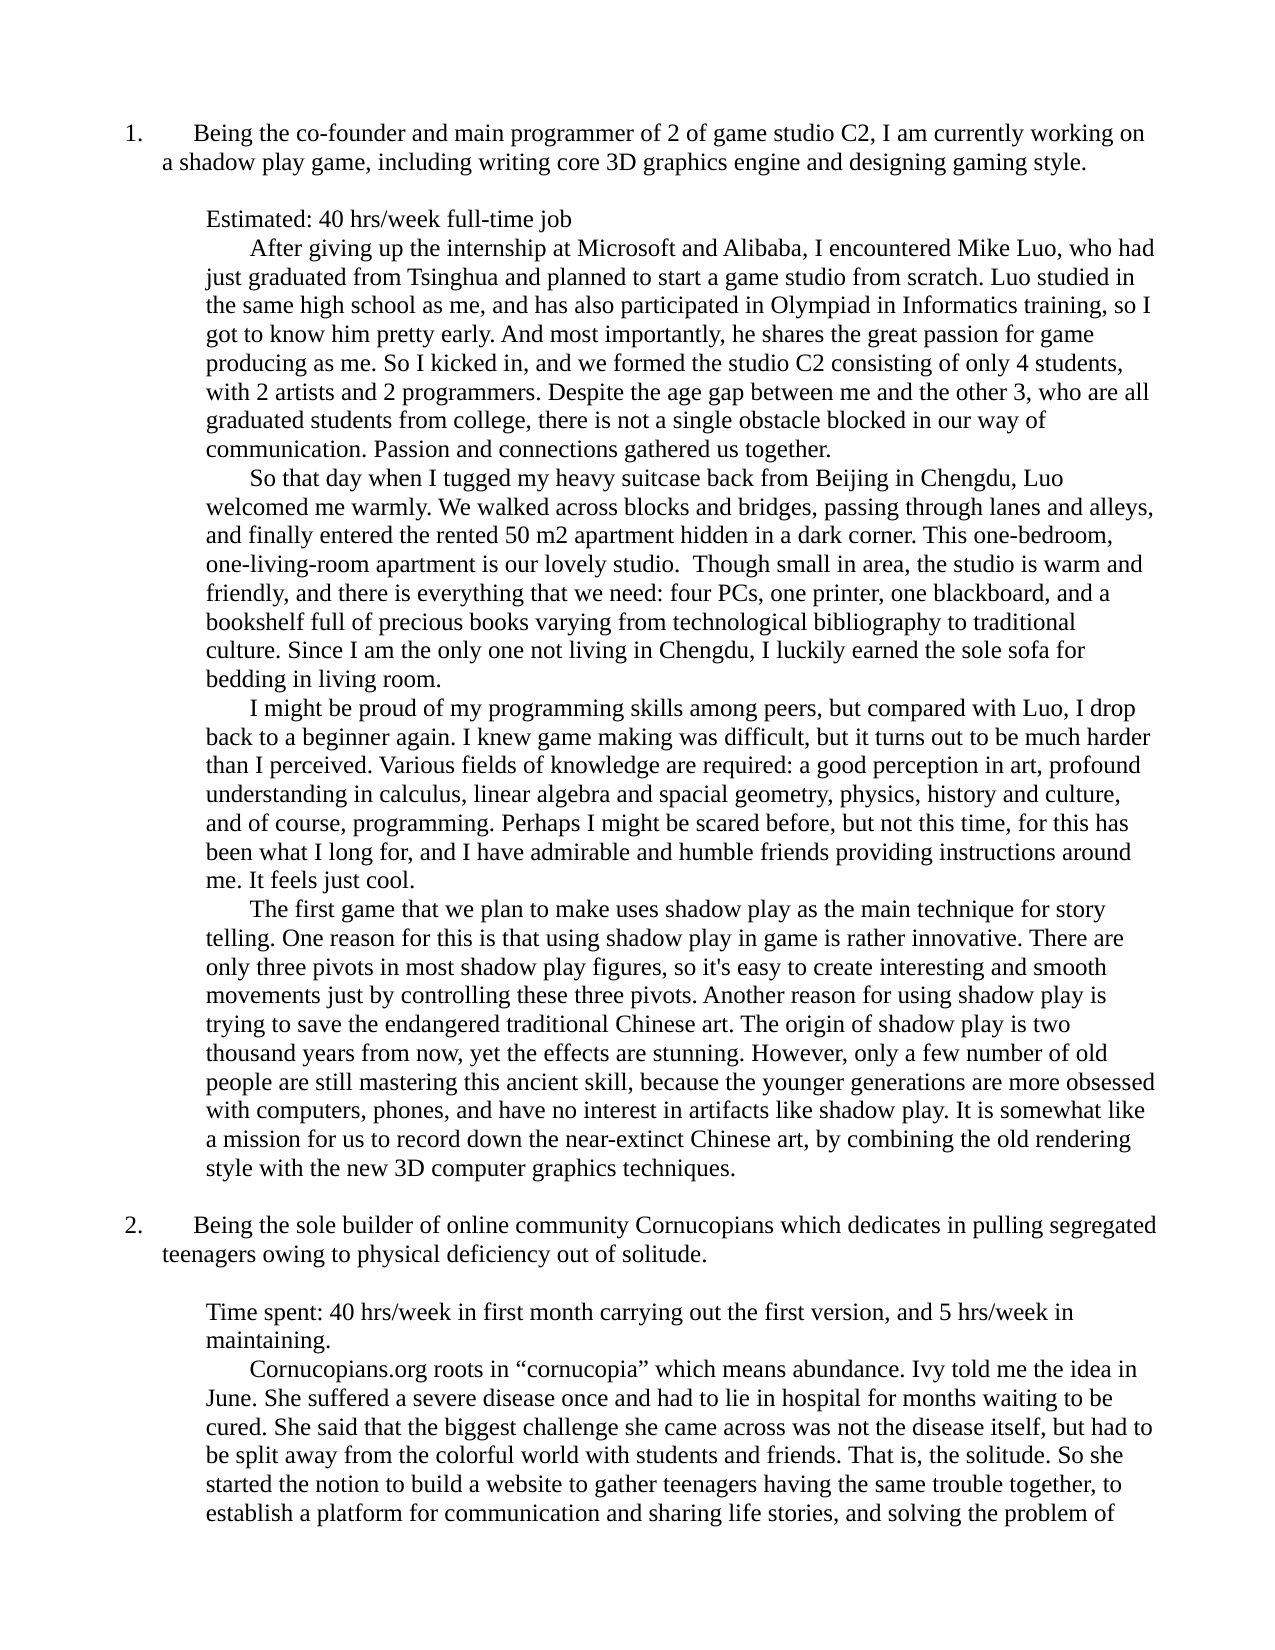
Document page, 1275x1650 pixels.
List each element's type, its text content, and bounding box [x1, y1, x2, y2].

text The first game that we plan to make uses shadow play as the main technique for story telling. One reason for this is that using shadow play in game is rather innovative. There are only three pivots in most shadow play figures, so it's easy to create interesting and smooth movements just by controlling these three pivots. Another reason for using shadow play is trying to save the endangered traditional Chinese art. The origin of shadow play is two thousand years from now, yet the effects are stunning. However, only a few number of old people are still mastering this ancient skill, because the younger generations are more obsessed with computers, phones, and have no interest in artifacts like shadow play. It is somewhat like a mission for us to record down the near-extinct Chinese art, by combining the old rendering style with the new 3D computer graphics techniques. [206, 894, 1157, 1182]
text So that day when I tugged my heavy suitcase back from Beijing in Chengdu, Luo welcomed me warmly. We walked across blocks and bridges, passing through lanes and alleys, and finally entered the rented 50 m2 apartment hidden in a dark corner. This one-bedroom, one-living-room apartment is our lovely studio. Though small in area, the studio is warm and friendly, and there is everything that we need: four PCs, one printer, one blackboard, and a bookshelf full of precious books varying from technological bibliography to traditional culture. Since I am the only one not living in Chengdu, I luckily earned the sole sofa for bedding in living room. [206, 463, 1157, 693]
list Being the sole builder of online community Cornucopians which dedicates in pulling segregated teenagers owing to physical deficiency out of solitude. [124, 1211, 1157, 1268]
text After giving up the internship at Microsoft and Alibaba, I encountered Mike Luo, who had just graduated from Tsinghua and planned to start a game studio from scratch. Luo studied in the same high school as me, and has also participated in Olympiad in Informatics training, so I got to know him pretty early. And most importantly, he shares the great passion for game producing as me. So I kicked in, and we formed the studio C2 consisting of only 4 students, with 2 artists and 2 programmers. Despite the age gap between me and the other 3, who are all graduated students from college, there is not a single obstacle blocked in our way of communication. Passion and connections gathered us together. [206, 233, 1157, 463]
text Time spent: 40 hrs/week in first month carrying out the first version, and 5 hrs/week in maintaining. [206, 1297, 1157, 1354]
text Cornucopians.org roots in “cornucopia” which means abundance. Ivy told me the idea in June. She suffered a severe disease once and had to lie in hospital for months waiting to be cured. She said that the biggest challenge she came across was not the disease itself, but had to be split away from the colorful world with students and friends. That is, the solitude. So she started the notion to build a website to gather teenagers having the same trouble together, to establish a platform for communication and sharing life stories, and solving the problem of [206, 1354, 1157, 1527]
text I might be proud of my programming skills among peers, but compared with Luo, I drop back to a beginner again. I knew game making was difficult, but it turns out to be much harder than I perceived. Various fields of knowledge are required: a good perception in art, profound understanding in calculus, linear algebra and spacial geometry, physics, history and culture, and of course, programming. Perhaps I might be scared before, but not this time, for this has been what I long for, and I have admirable and humble friends providing instructions around me. It feels just cool. [206, 693, 1157, 894]
list Being the co-founder and main programmer of 2 of game studio C2, I am currently working on a shadow play game, including writing core 3D graphics engine and designing gaming style. [124, 118, 1157, 176]
text Estimated: 40 hrs/week full-time job [206, 204, 1157, 233]
